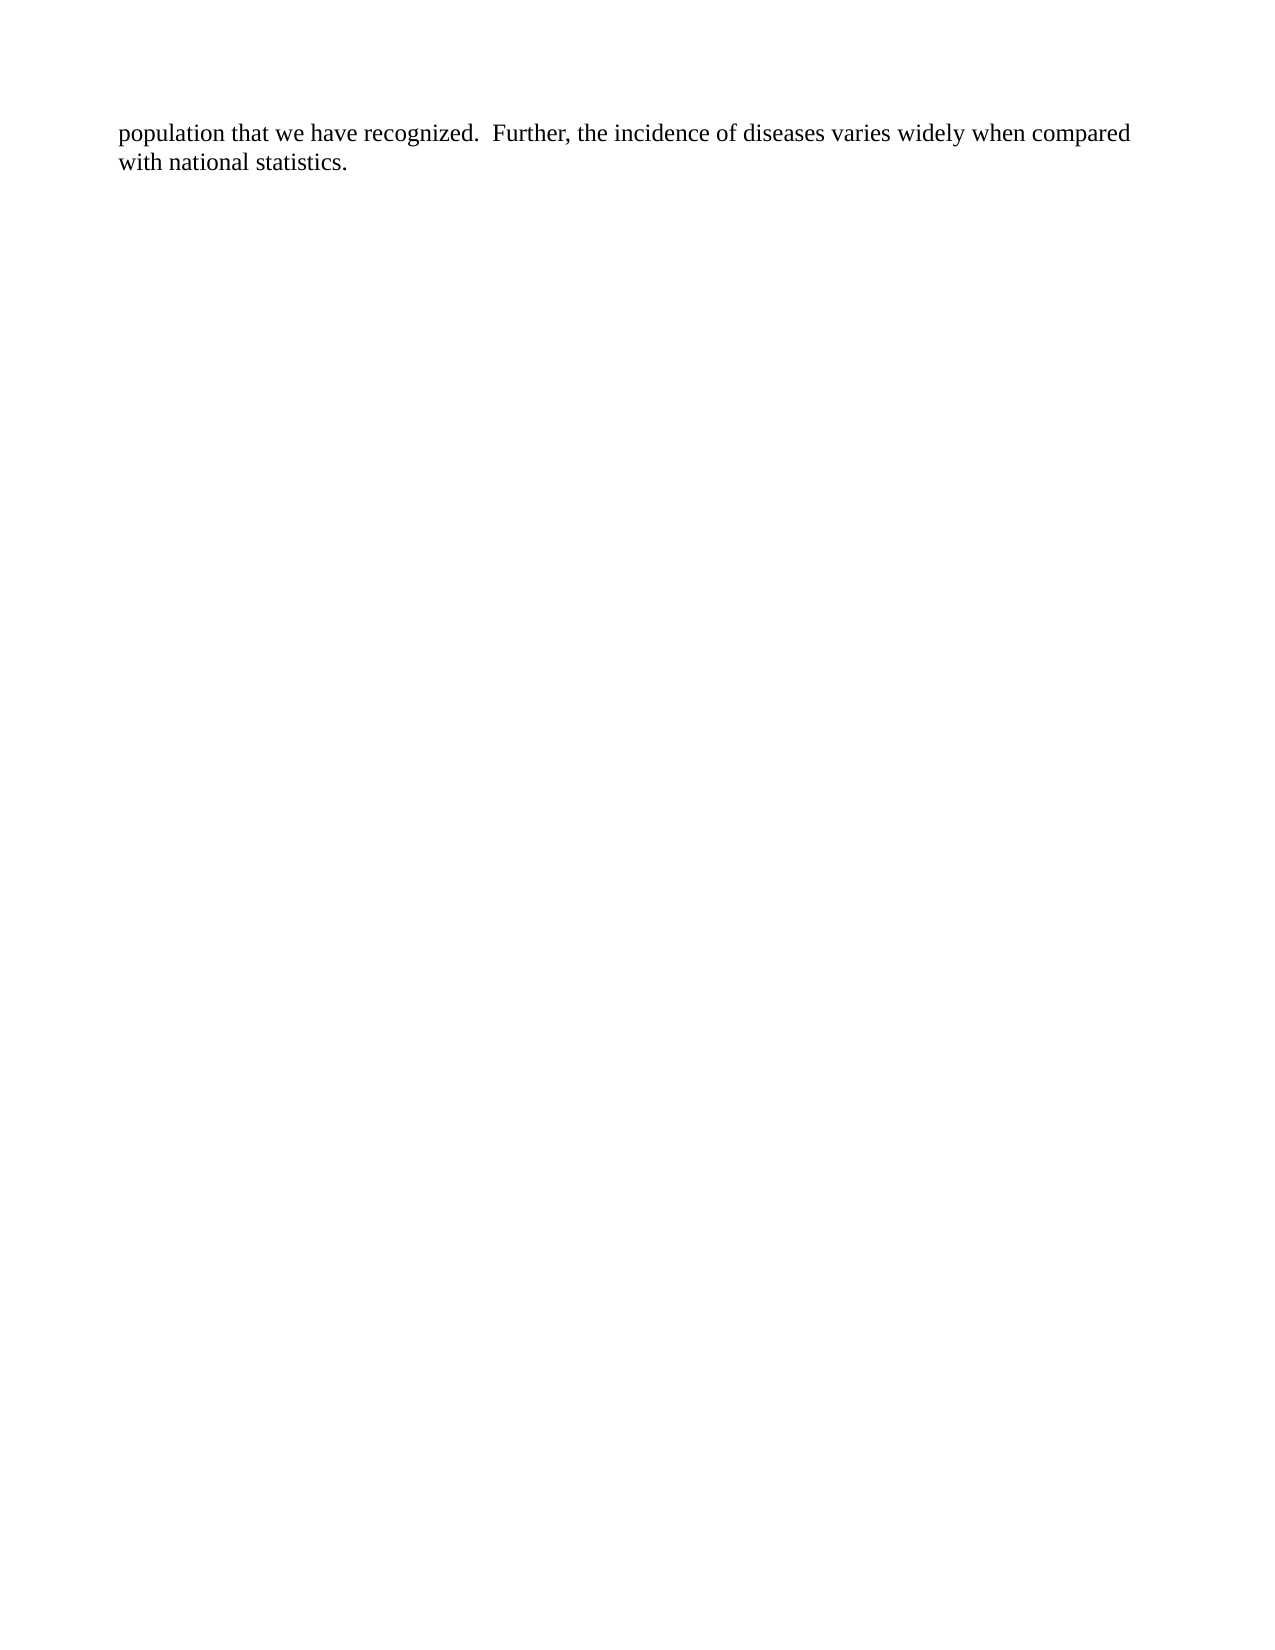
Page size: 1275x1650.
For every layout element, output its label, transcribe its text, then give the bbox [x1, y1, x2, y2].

text population that we have recognized. Further, the incidence of diseases varies widely when compared with national statistics. [118, 118, 1157, 176]
